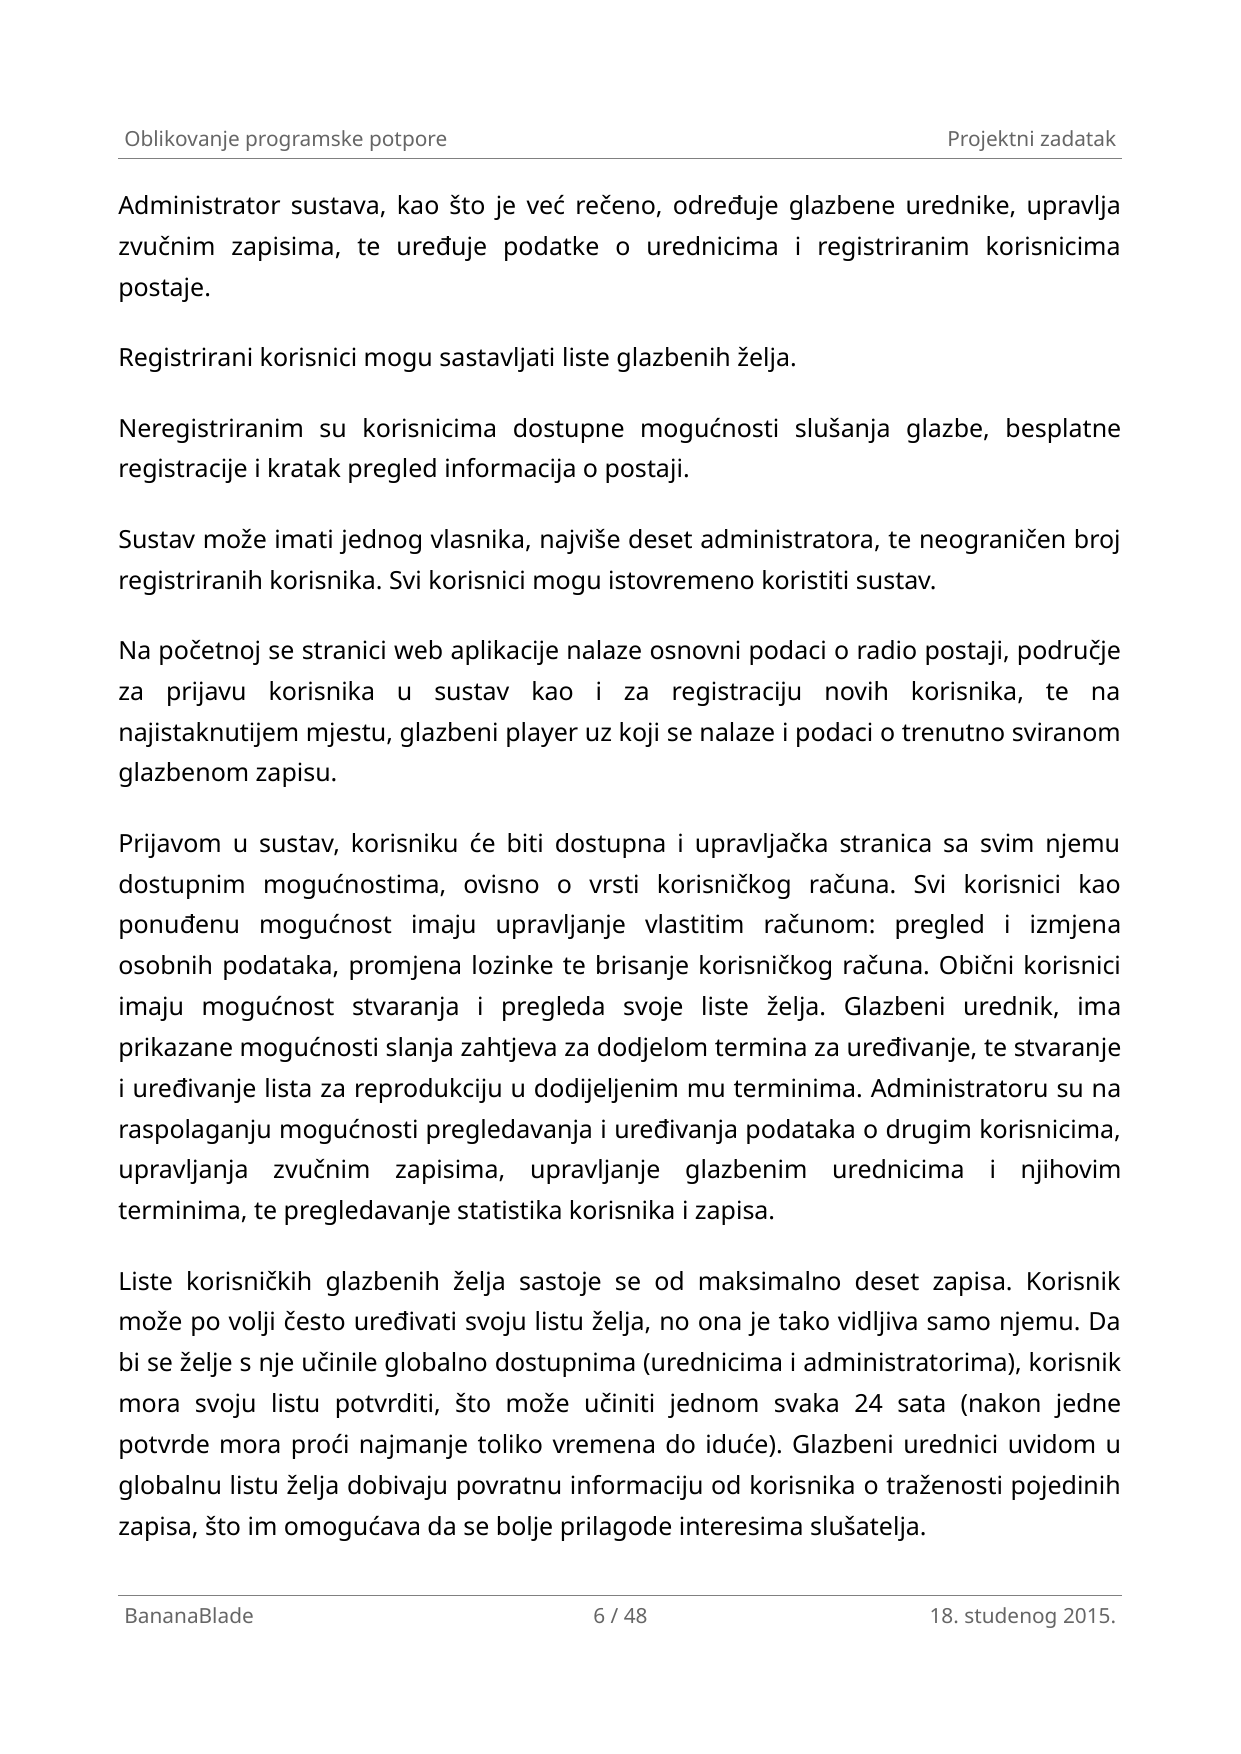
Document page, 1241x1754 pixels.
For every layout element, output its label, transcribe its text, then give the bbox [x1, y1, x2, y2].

text Sustav može imati jednog vlasnika, najviše deset administratora, te neograničen broj registriranih korisnika. Svi korisnici mogu istovremeno koristiti sustav. [118, 521, 1122, 596]
text Na početnoj se stranici web aplikacije nalaze osnovni podaci o radio postaji, područje za prijavu korisnika u sustav kao i za registraciju novih korisnika, te na najistaknutijem mjestu, glazbeni player uz koji se nalaze i podaci o trenutno sviranom glazbenom zapisu. [118, 633, 1122, 789]
text Neregistriranim su korisnicima dostupne mogućnosti slušanja glazbe, besplatne registracije i kratak pregled informacija o postaji. [118, 410, 1122, 485]
text Registrirani korisnici mogu sastavljati liste glazbenih želja. [118, 340, 1122, 374]
text Administrator sustava, kao što je već rečeno, određuje glazbene urednike, upravlja zvučnim zapisima, te uređuje podatke o urednicima i registriranim korisnicima postaje. [118, 188, 1122, 304]
text Prijavom u sustav, korisniku će biti dostupna i upravljačka stranica sa svim njemu dostupnim mogućnostima, ovisno o vrsti korisničkog računa. Svi korisnici kao ponuđenu mogućnost imaju upravljanje vlastitim računom: pregled i izmjena osobnih podataka, promjena lozinke te brisanje korisničkog računa. Obični korisnici imaju mogućnost stvaranja i pregleda svoje liste želja. Glazbeni urednik, ima prikazane mogućnosti slanja zahtjeva za dodjelom termina za uređivanje, te stvaranje i uređivanje lista za reprodukciju u dodijeljenim mu terminima. Administratoru su na raspolaganju mogućnosti pregledavanja i uređivanja podataka o drugim korisnicima, upravljanja zvučnim zapisima, upravljanje glazbenim urednicima i njihovim terminima, te pregledavanje statistika korisnika i zapisa. [118, 825, 1122, 1227]
text Liste korisničkih glazbenih želja sastoje se od maksimalno deset zapisa. Korisnik može po volji često uređivati svoju listu želja, no ona je tako vidljiva samo njemu. Da bi se želje s nje učinile globalno dostupnima (urednicima i administratorima), korisnik mora svoju listu potvrditi, što može učiniti jednom svaka 24 sata (nakon jedne potvrde mora proći najmanje toliko vremena do iduće). Glazbeni urednici uvidom u globalnu listu želja dobivaju povratnu informaciju od korisnika o traženosti pojedinih zapisa, što im omogućava da se bolje prilagode interesima slušatelja. [118, 1263, 1122, 1542]
